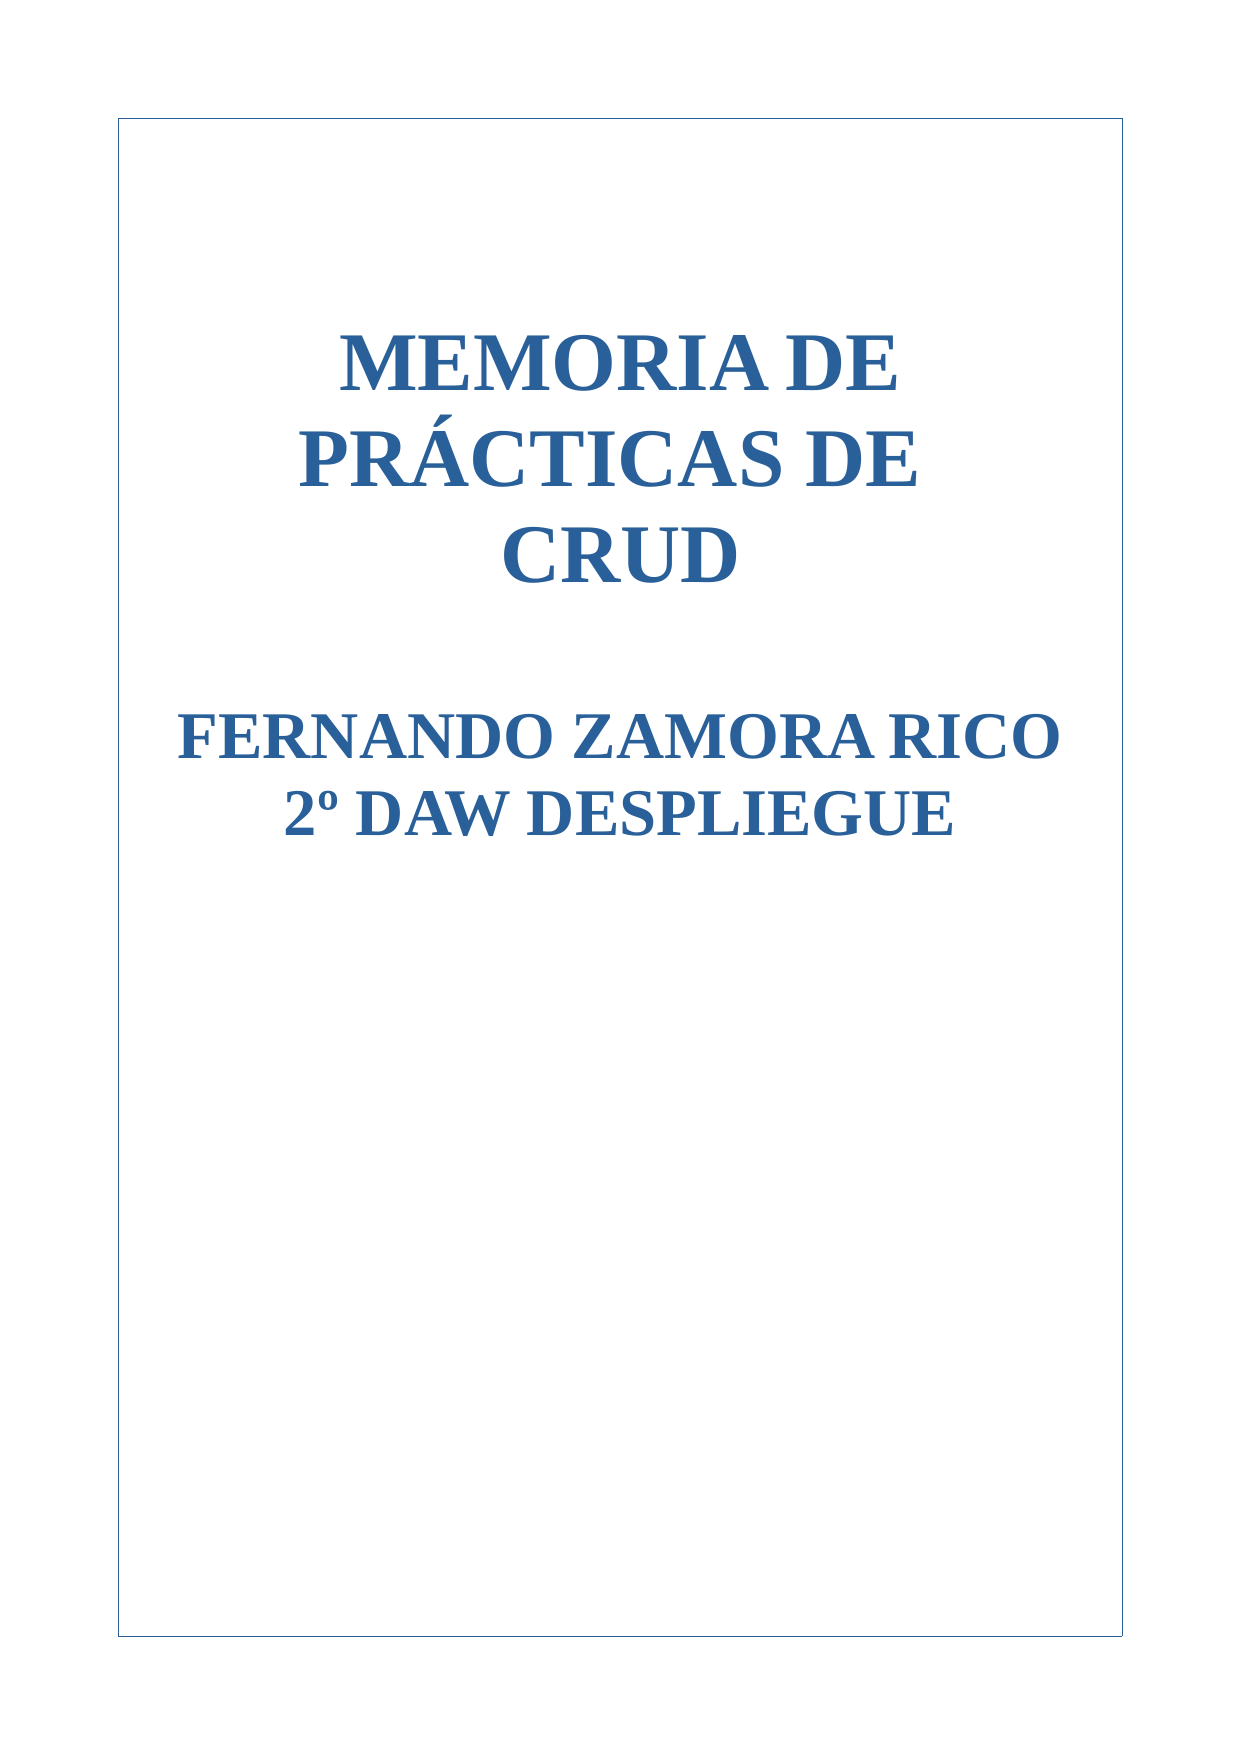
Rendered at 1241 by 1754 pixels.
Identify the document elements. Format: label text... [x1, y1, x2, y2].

text MEMORIA DE PRÁCTICAS DE [121, 313, 1119, 504]
text CRUD [121, 504, 1119, 600]
text FERNANDO ZAMORA RICO [121, 696, 1119, 773]
text 2º DAW DESPLIEGUE [121, 773, 1119, 849]
